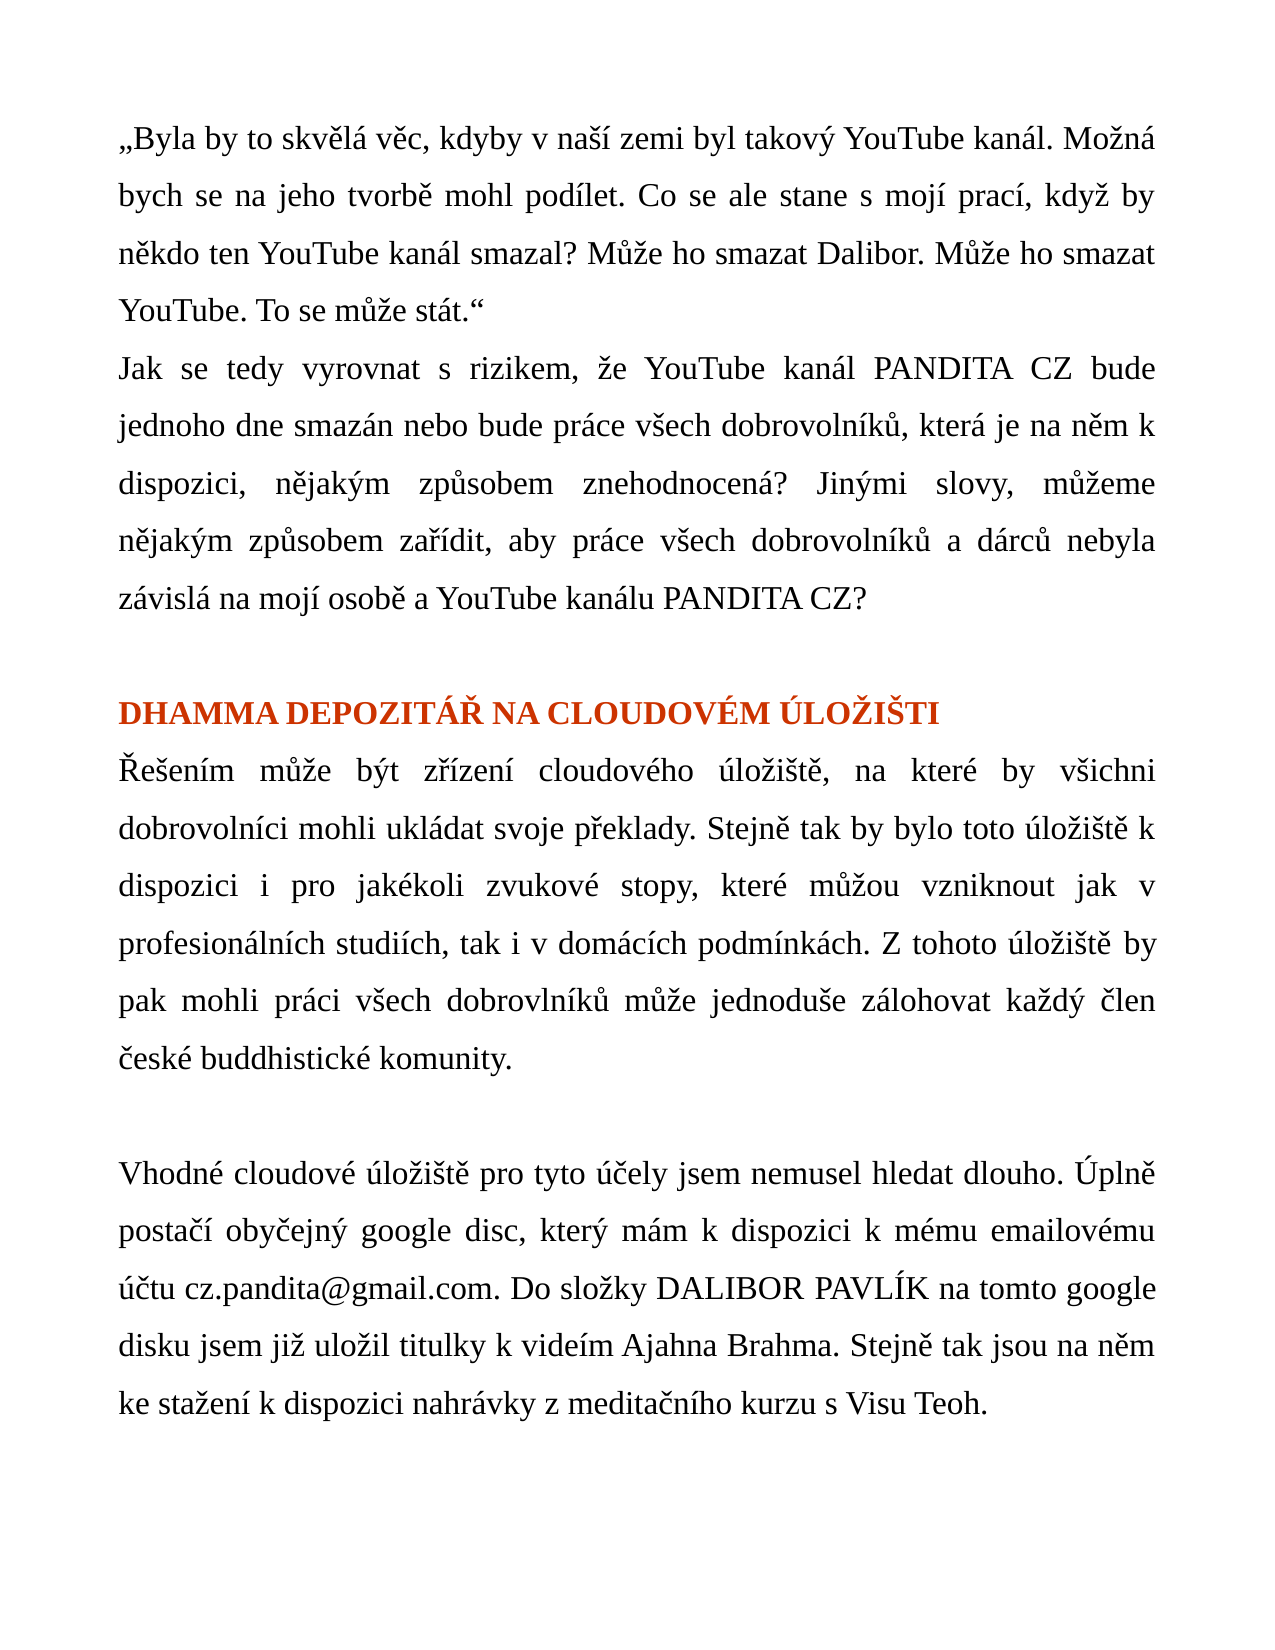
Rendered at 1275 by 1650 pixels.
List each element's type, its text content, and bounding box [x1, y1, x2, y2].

text Řešením může být zřízení cloudového úložiště, na které by všichni dobrovolníci mohli ukládat svoje překlady. Stejně tak by bylo toto úložiště k dispozici i pro jakékoli zvukové stopy, které můžou vzniknout jak v profesionálních studiích, tak i v domácích podmínkách. Z tohoto úložiště by pak mohli práci všech dobrovlníků může jednoduše zálohovat každý člen české buddhistické komunity. [118, 751, 1157, 1076]
text „Byla by to skvělá věc, kdyby v naší zemi byl takový YouTube kanál. Možná bych se na jeho tvorbě mohl podílet. Co se ale stane s mojí prací, když by někdo ten YouTube kanál smazal? Může ho smazat Dalibor. Může ho smazat YouTube. To se může stát.“ [118, 118, 1157, 329]
text Jak se tedy vyrovnat s rizikem, že YouTube kanál PANDITA CZ bude jednoho dne smazán nebo bude práce všech dobrovolníků, která je na něm k dispozici, nějakým způsobem znehodnocená? Jinými slovy, můžeme nějakým způsobem zařídit, aby práce všech dobrovolníků a dárců nebyla závislá na mojí osobě a YouTube kanálu PANDITA CZ? [118, 348, 1157, 616]
text Vhodné cloudové úložiště pro tyto účely jsem nemusel hledat dlouho. Úplně postačí obyčejný google disc, který mám k dispozici k mému emailovému účtu cz.pandita@gmail.com. Do složky DALIBOR PAVLÍK na tomto google disku jsem již uložil titulky k videím Ajahna Brahma. Stejně tak jsou na něm ke stažení k dispozici nahrávky z meditačního kurzu s Visu Teoh. [118, 1153, 1157, 1421]
text DHAMMA DEPOZITÁŘ NA CLOUDOVÉM ÚLOŽIŠTI [118, 693, 1157, 731]
